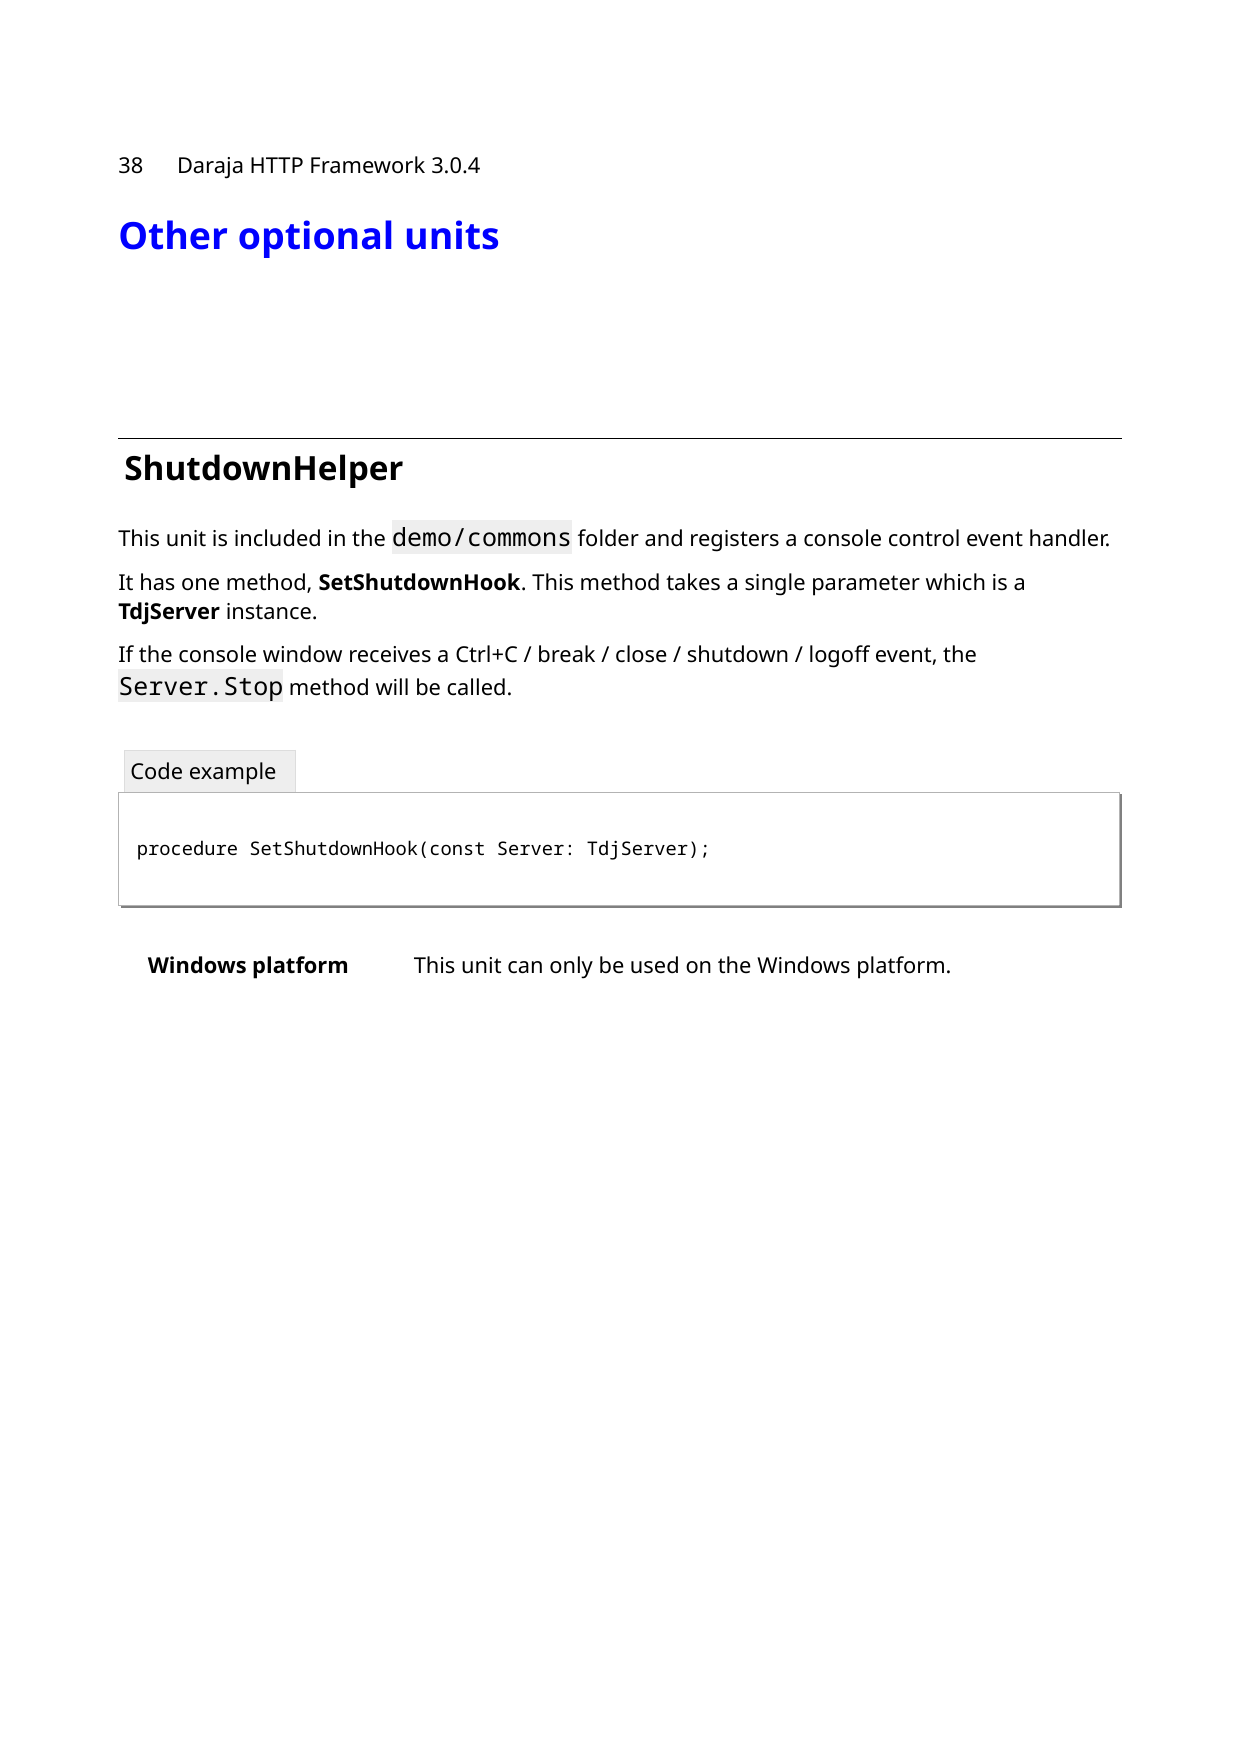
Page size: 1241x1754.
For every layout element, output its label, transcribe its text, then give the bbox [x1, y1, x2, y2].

text This unit is included in the demo/commons folder and registers a console control event handler. [118, 520, 392, 554]
subtitle Other optional units [118, 209, 1122, 260]
text If the console window receives a Ctrl+C / break / close / shutdown / logoff event, the Server.Stop method will be called. [118, 639, 1122, 702]
text Code example [125, 751, 295, 792]
text It has one method, SetShutdownHook. This method takes a single parameter which is a TdjServer instance. [118, 567, 1122, 626]
text This unit is included in the demo/commons folder and registers a console control event handler. [572, 520, 1122, 554]
list Windows platform This unit can only be used on the Windows platform. [148, 950, 1122, 980]
text procedure SetShutdownHook(const Server: TdjServer); [119, 817, 1119, 861]
subtitle ShutdownHelper [118, 439, 1122, 496]
